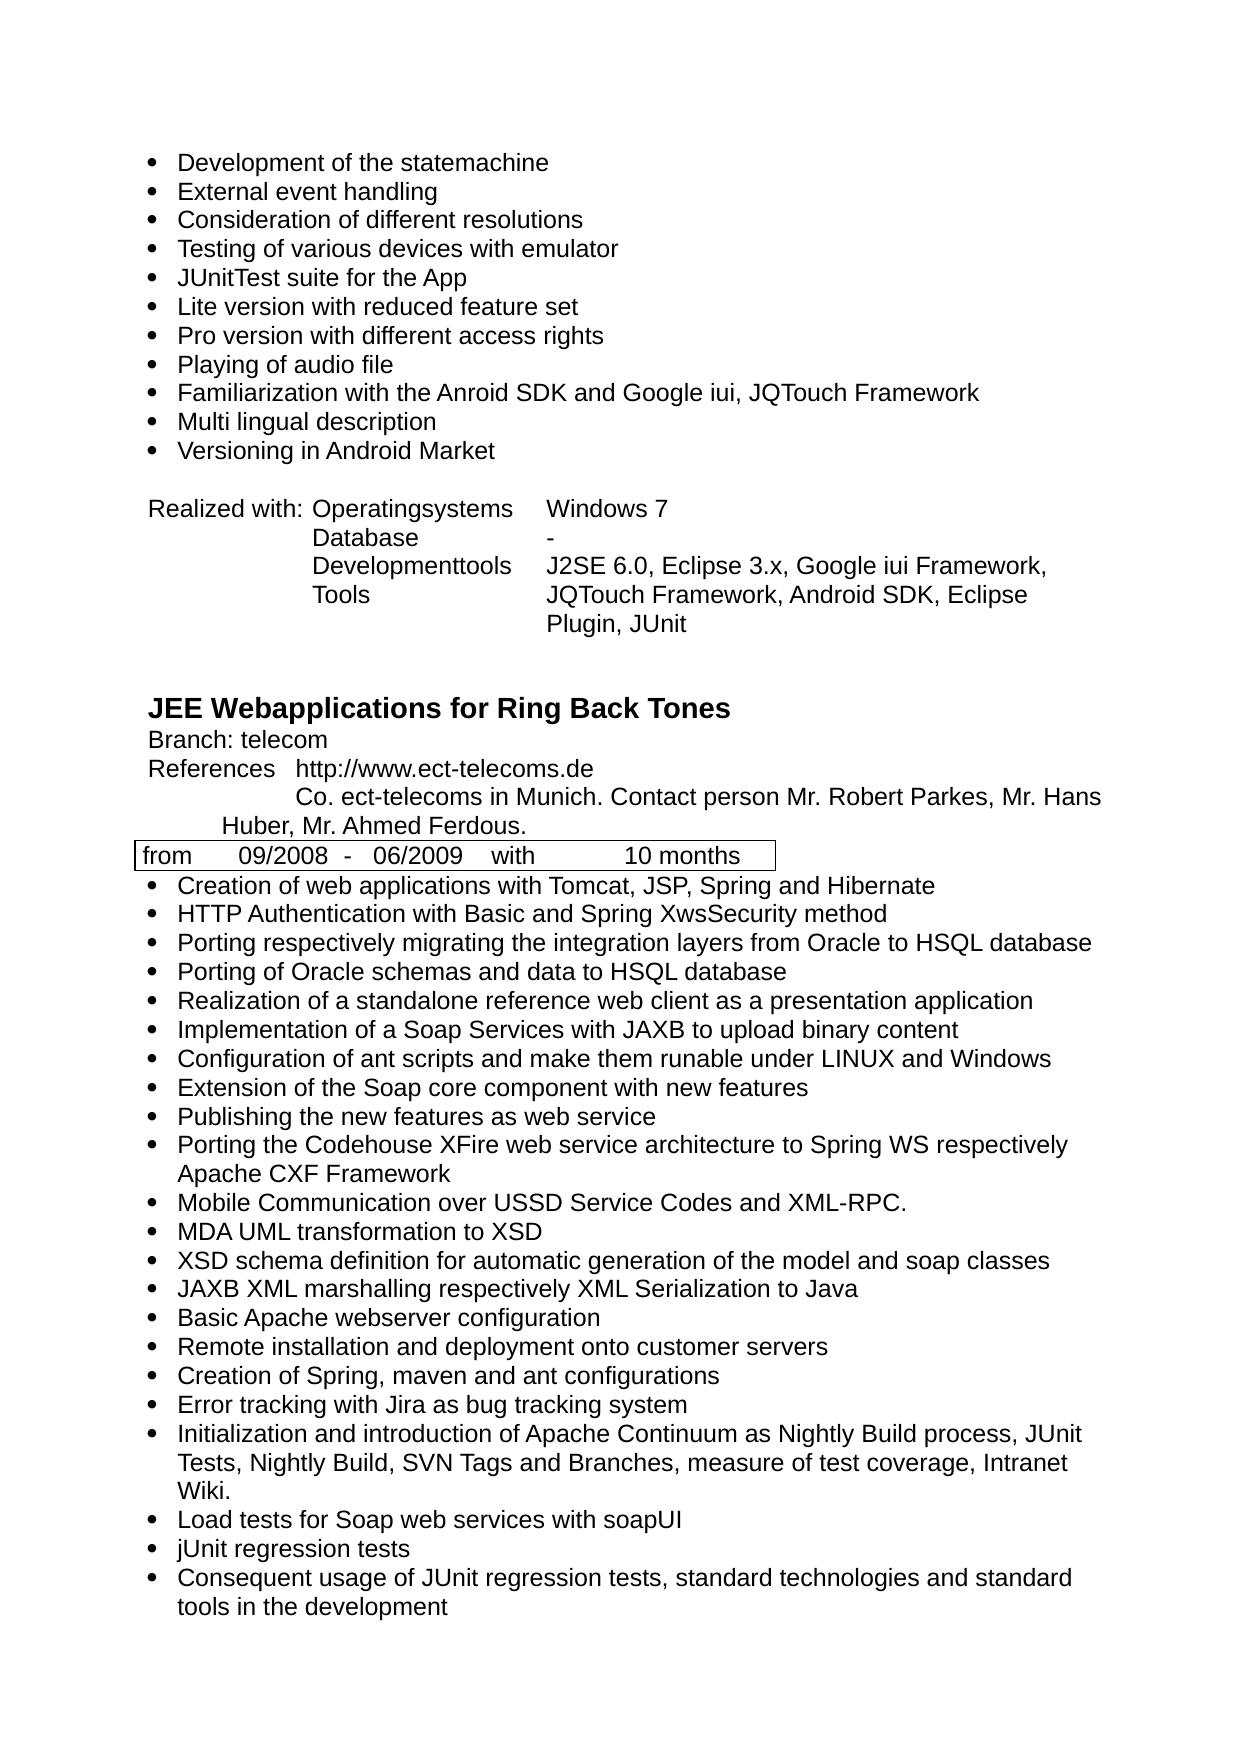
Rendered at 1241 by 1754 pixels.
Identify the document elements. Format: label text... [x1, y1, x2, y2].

list Configuration of ant scripts and make them runable under LINUX and Windows [148, 1044, 1104, 1073]
table_header 09/2008 [231, 841, 336, 869]
list Consequent usage of JUnit regression tests, standard technologies and standard tools in the development [148, 1563, 1104, 1620]
list MDA UML transformation to XSD [148, 1217, 1104, 1246]
list Lite version with reduced feature set [148, 292, 1104, 321]
list Creation of Spring, maven and ant configurations [148, 1361, 1104, 1390]
list Versioning in Android Market [148, 436, 1104, 465]
table_header Windows 7 [543, 494, 1089, 522]
table_cell [145, 523, 309, 551]
list Consideration of different resolutions [148, 205, 1104, 234]
list Mobile Communication over USSD Service Codes and XML-RPC. [148, 1188, 1104, 1217]
list Realization of a standalone reference web client as a presentation application [148, 986, 1104, 1015]
list Creation of web applications with Tomcat, JSP, Spring and Hibernate [148, 871, 1104, 899]
table_header - [336, 841, 366, 869]
list JAXB XML marshalling respectively XML Serialization to Java [148, 1274, 1104, 1303]
text Branch: telecom [148, 725, 1104, 753]
table_header with [484, 841, 617, 869]
list External event handling [148, 176, 1104, 205]
table_cell Database [309, 523, 543, 551]
list Implementation of a Soap Services with JAXB to upload binary content [148, 1015, 1104, 1044]
list jUnit regression tests [148, 1534, 1104, 1563]
list Porting the Codehouse XFire web service architecture to Spring WS respectively Apache CXF Framework [148, 1130, 1104, 1188]
table_header Realized with: [145, 494, 309, 522]
list Playing of audio file [148, 349, 1104, 378]
table_cell Developmenttools Tools [309, 551, 543, 637]
list Development of the statemachine [148, 148, 1104, 176]
list Extension of the Soap core component with new features [148, 1073, 1104, 1101]
list Initialization and introduction of Apache Continuum as Nightly Build process, JUnit Tests, Nightly Build, SVN Tags and Branches, measure of test coverage, Intranet Wiki. [148, 1419, 1104, 1505]
text References http://www.ect-telecoms.de [148, 753, 1104, 782]
list Porting of Oracle schemas and data to HSQL database [148, 957, 1104, 986]
table_header 06/2009 [366, 841, 484, 869]
list JUnitTest suite for the App [148, 263, 1104, 292]
list Publishing the new features as web service [148, 1101, 1104, 1130]
list HTTP Authentication with Basic and Spring XwsSecurity method [148, 899, 1104, 928]
list Pro version with different access rights [148, 321, 1104, 349]
subtitle JEE Webapplications for Ring Back Tones [148, 691, 1104, 725]
list Porting respectively migrating the integration layers from Oracle to HSQL database [148, 928, 1104, 957]
table_header Operatingsystems [309, 494, 543, 522]
list Remote installation and deployment onto customer servers [148, 1332, 1104, 1361]
table_header from [136, 841, 231, 869]
list Basic Apache webserver configuration [148, 1303, 1104, 1332]
table_cell - [543, 523, 1089, 551]
table_header 10 months [617, 841, 775, 869]
list Multi lingual description [148, 407, 1104, 436]
list Testing of various devices with emulator [148, 234, 1104, 263]
list Familiarization with the Anroid SDK and Google iui, JQTouch Framework [148, 378, 1104, 407]
text Co. ect-telecoms in Munich. Contact person Mr. Robert Parkes, Mr. Hans Huber, Mr. Ahmed Ferdous. [221, 782, 1104, 840]
table_cell J2SE 6.0, Eclipse 3.x, Google iui Framework, JQTouch Framework, Android SDK, Eclipse Plugin, JUnit [543, 551, 1089, 637]
list Error tracking with Jira as bug tracking system [148, 1390, 1104, 1419]
table_cell [145, 551, 309, 637]
list Load tests for Soap web services with soapUI [148, 1505, 1104, 1534]
list XSD schema definition for automatic generation of the model and soap classes [148, 1246, 1104, 1274]
